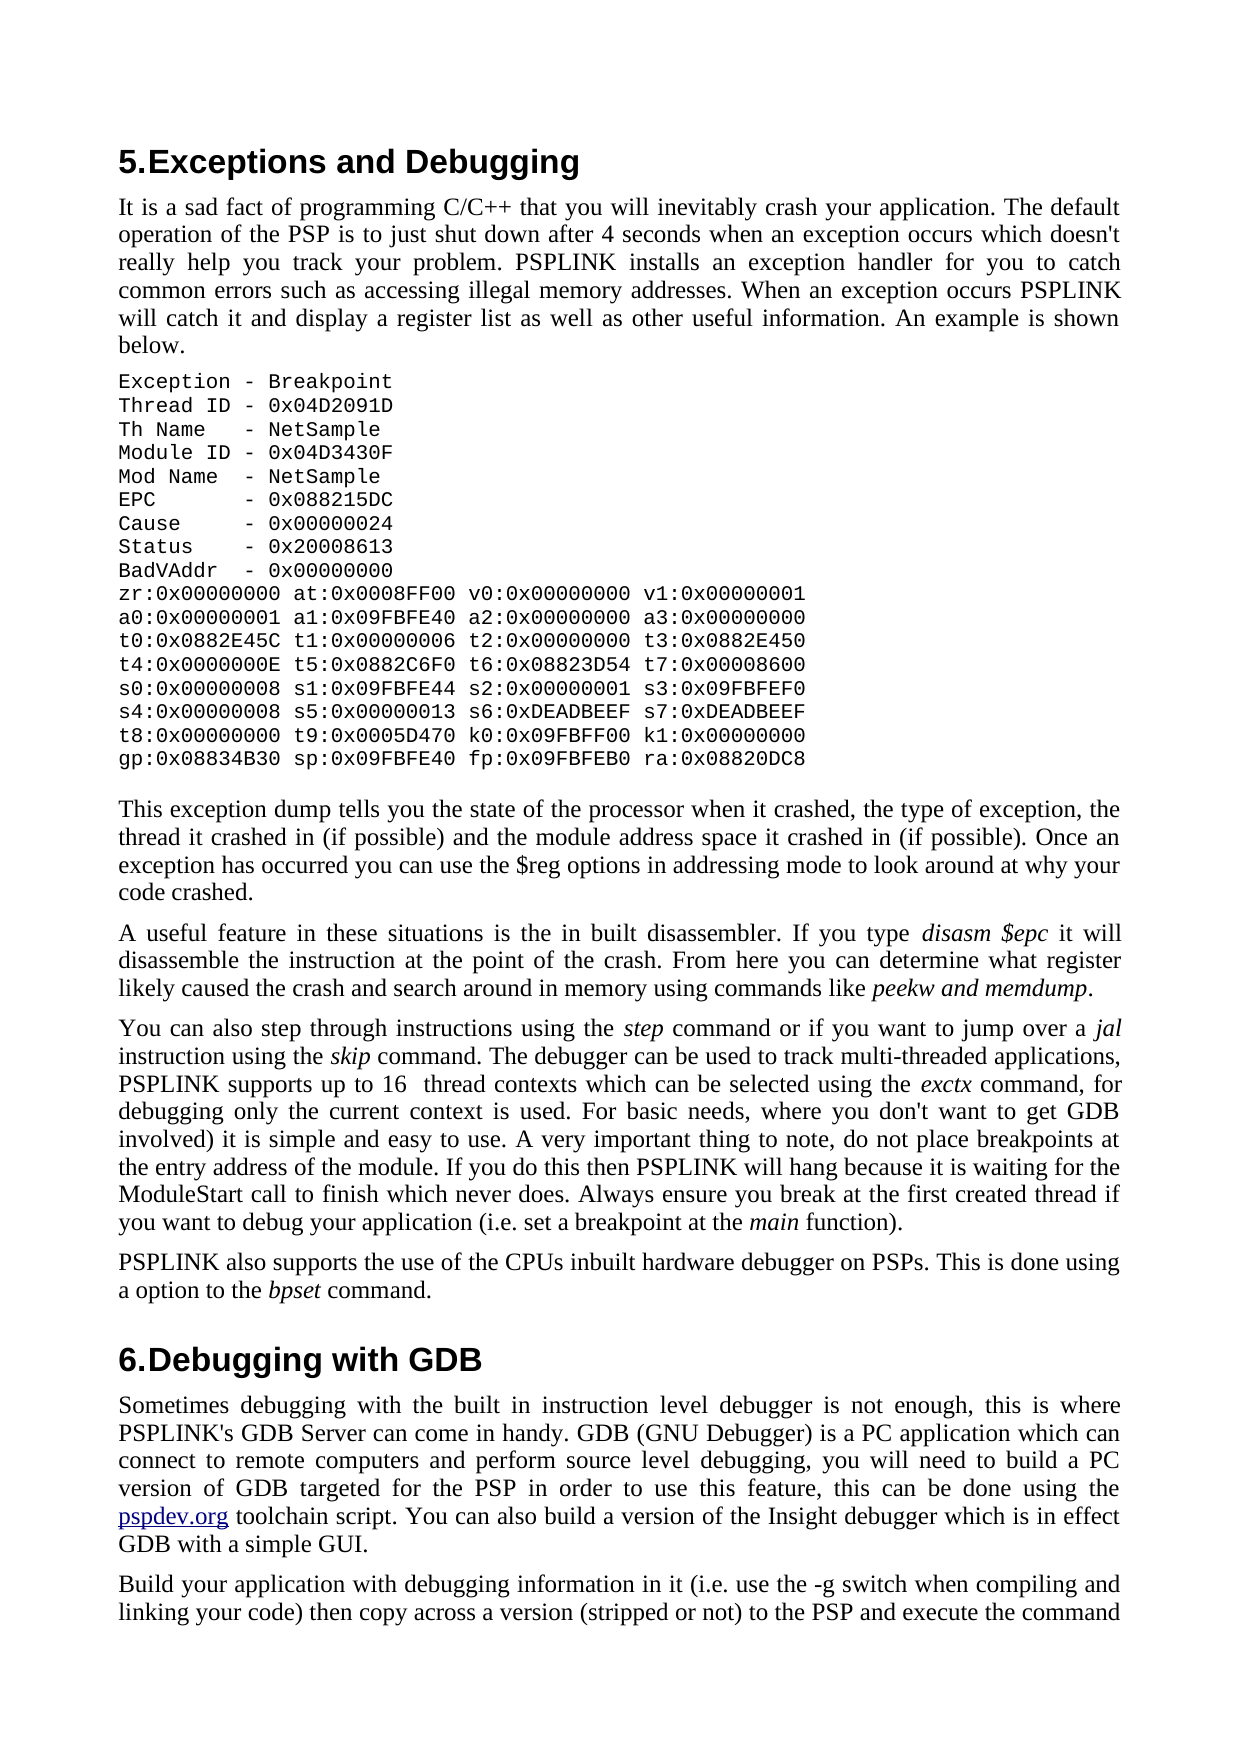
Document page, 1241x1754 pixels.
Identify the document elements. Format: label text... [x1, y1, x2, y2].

text gp:0x08834B30 sp:0x09FBFE40 fp:0x09FBFEB0 ra:0x08820DC8 [118, 748, 1122, 772]
subtitle Exceptions and Debugging [118, 143, 1122, 180]
text EPC - 0x088215DC [118, 489, 1122, 513]
text BadVAddr - 0x00000000 [118, 560, 1122, 583]
text t4:0x0000000E t5:0x0882C6F0 t6:0x08823D54 t7:0x00008600 [118, 654, 1122, 678]
text Cause - 0x00000024 [118, 513, 1122, 536]
text zr:0x00000000 at:0x0008FF00 v0:0x00000000 v1:0x00000001 [118, 583, 1122, 607]
text t8:0x00000000 t9:0x0005D470 k0:0x09FBFF00 k1:0x00000000 [118, 725, 1122, 748]
text It is a sad fact of programming C/C++ that you will inevitably crash your application. The default operation of the PSP is to just shut down after 4 seconds when an exception occurs which doesn't really help you track your problem. PSPLINK installs an exception handler for you to catch common errors such as accessing illegal memory addresses. When an exception occurs PSPLINK will catch it and display a register list as well as other useful information. An example is shown below. [118, 193, 1122, 359]
subtitle Debugging with GDB [118, 1341, 1122, 1379]
text This exception dump tells you the state of the processor when it crashed, the type of exception, the thread it crashed in (if possible) and the module address space it crashed in (if possible). Once an exception has occurred you can use the $reg options in addressing mode to look around at why your code crashed. [118, 795, 1122, 906]
text Th Name - NetSample [118, 419, 1122, 442]
text t0:0x0882E45C t1:0x00000006 t2:0x00000000 t3:0x0882E450 [118, 631, 1122, 654]
text Exception - Breakpoint [118, 372, 1122, 395]
text Thread ID - 0x04D2091D [118, 395, 1122, 419]
text s4:0x00000008 s5:0x00000013 s6:0xDEADBEEF s7:0xDEADBEEF [118, 701, 1122, 725]
text PSPLINK also supports the use of the CPUs inbuilt hardware debugger on PSPs. This is done using a option to the bpset command. [118, 1248, 1122, 1304]
text Build your application with debugging information in it (i.e. use the -g switch when compiling and linking your code) then copy across a version (stripped or not) to the PSP and execute the command [118, 1570, 1122, 1625]
text Sometimes debugging with the built in instruction level debugger is not enough, this is where PSPLINK's GDB Server can come in handy. GDB (GNU Debugger) is a PC application which can connect to remote computers and perform source level debugging, you will need to build a PC version of GDB targeted for the PSP in order to use this feature, this can be done using the pspdev.org toolchain script. You can also build a version of the Insight debugger which is in effect GDB with a simple GUI. [118, 1391, 1122, 1557]
text Status - 0x20008613 [118, 536, 1122, 560]
text a0:0x00000001 a1:0x09FBFE40 a2:0x00000000 a3:0x00000000 [118, 607, 1122, 631]
text Module ID - 0x04D3430F [118, 442, 1122, 466]
text A useful feature in these situations is the in built disassembler. If you type disasm $epc it will disassemble the instruction at the point of the crash. From here you can determine what register likely caused the crash and search around in memory using commands like peekw and memdump. [118, 919, 1122, 1002]
text You can also step through instructions using the step command or if you want to jump over a jal instruction using the skip command. The debugger can be used to track multi-threaded applications, PSPLINK supports up to 16 thread contexts which can be selected using the exctx command, for debugging only the current context is used. For basic needs, where you don't want to get GDB involved) it is simple and easy to use. A very important thing to note, do not place breakpoints at the entry address of the module. If you do this then PSPLINK will hang because it is waiting for the ModuleStart call to finish which never does. Always ensure you break at the first created thread if you want to debug your application (i.e. set a breakpoint at the main function). [118, 1014, 1122, 1236]
text s0:0x00000008 s1:0x09FBFE44 s2:0x00000001 s3:0x09FBFEF0 [118, 678, 1122, 701]
text Mod Name - NetSample [118, 466, 1122, 489]
